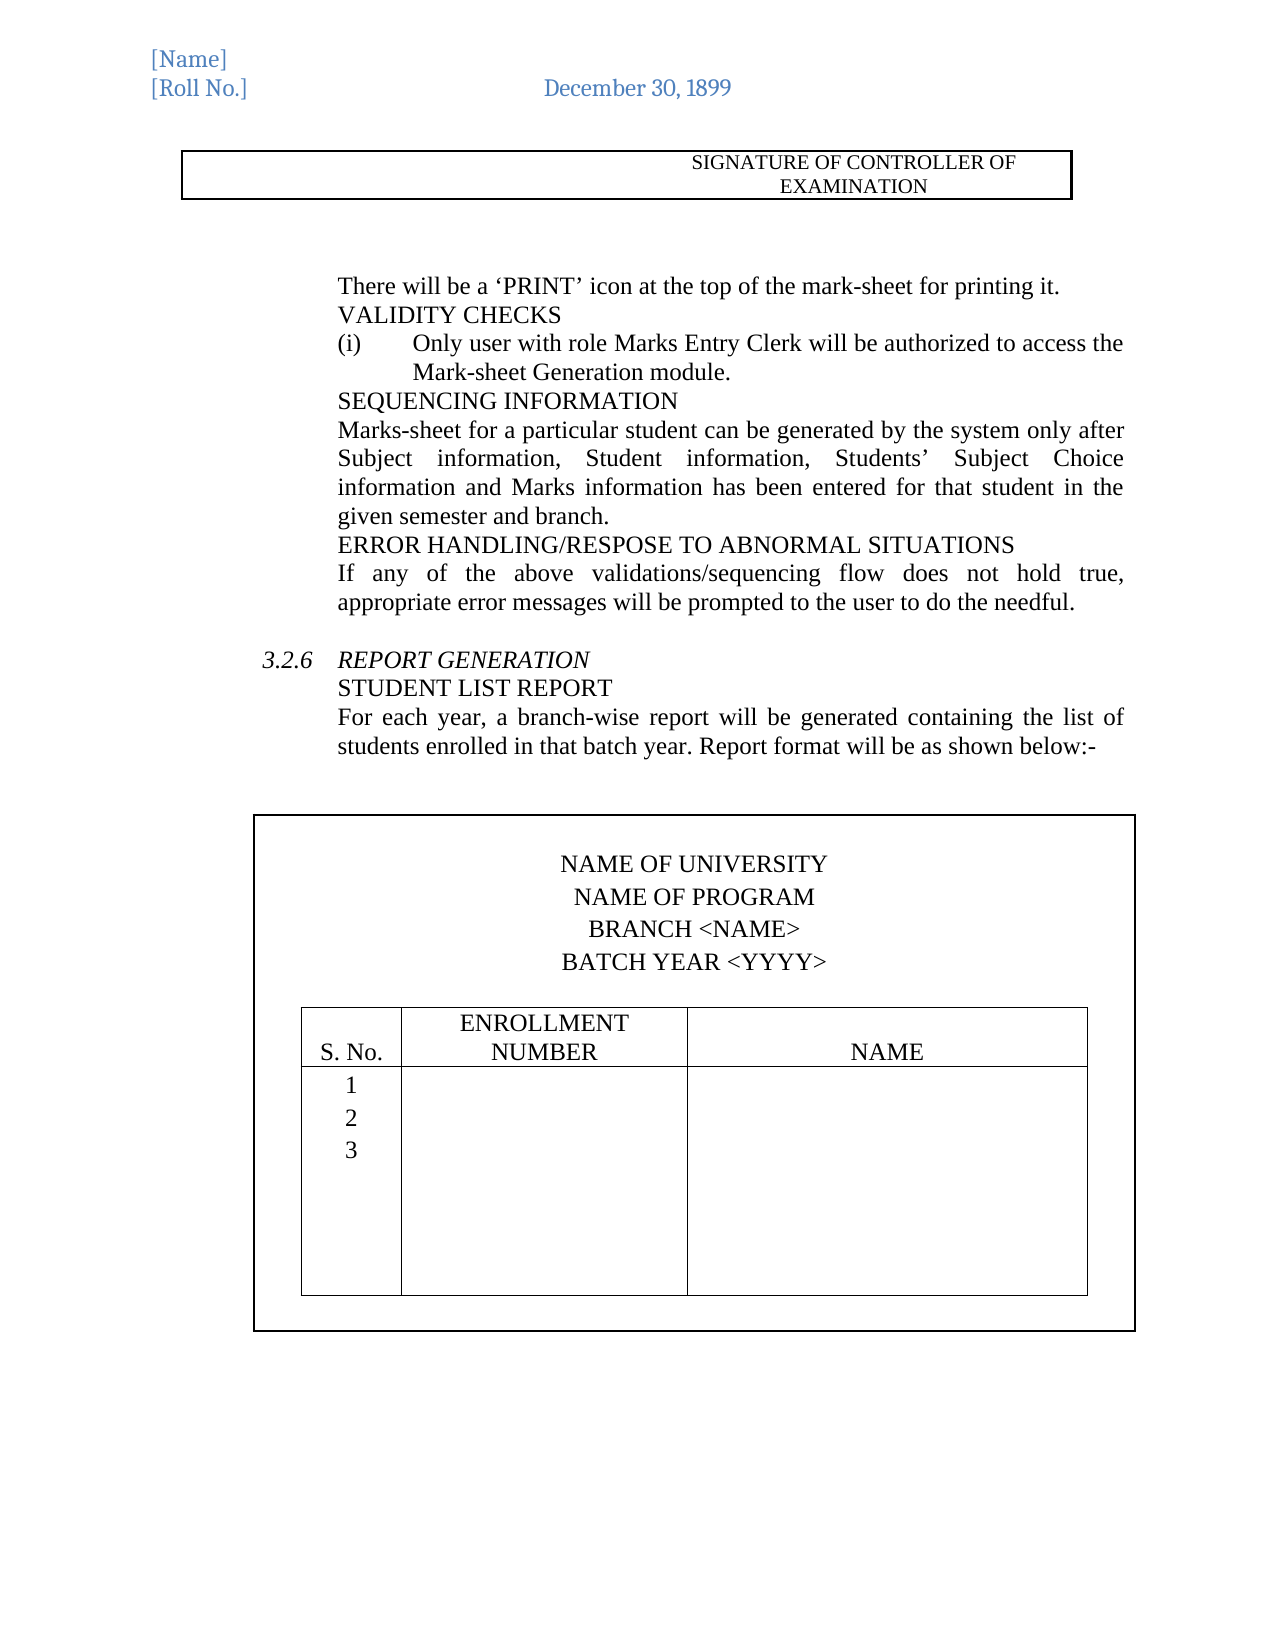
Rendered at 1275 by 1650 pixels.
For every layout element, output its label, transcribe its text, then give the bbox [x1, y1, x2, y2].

table_cell [688, 1067, 1087, 1098]
table_cell [1088, 1007, 1134, 1066]
table_cell [402, 1263, 687, 1295]
table_cell [255, 878, 301, 910]
table_cell [160, 1099, 253, 1131]
table_cell [1136, 1131, 1235, 1164]
table_cell [1136, 1099, 1235, 1131]
table_cell [1046, 200, 1071, 224]
table_cell [1088, 1131, 1134, 1164]
table_cell [255, 1197, 301, 1230]
table_cell NAME OF PROGRAM [301, 878, 1087, 910]
table_cell [277, 152, 436, 198]
table_cell [160, 1197, 253, 1230]
table_cell [661, 200, 790, 224]
table_cell [160, 150, 181, 198]
table_cell [402, 1197, 687, 1230]
table_cell [687, 816, 1087, 845]
table_cell [541, 152, 661, 198]
table_cell [401, 1296, 687, 1330]
table_cell [255, 1099, 301, 1131]
table_cell [688, 1263, 1087, 1295]
list SEQUENCING INFORMATION [262, 386, 1125, 415]
table_cell 2 [302, 1099, 401, 1131]
table_cell [302, 1197, 401, 1230]
table_cell [1136, 910, 1235, 943]
table_cell [1088, 1164, 1134, 1197]
table_cell [1046, 152, 1070, 198]
list For each year, a branch-wise report will be generated containing the list of students enrolled in that batch year. Report format will be as shown below:- [337, 702, 1125, 760]
table_cell [688, 1164, 1087, 1197]
table_cell [255, 1263, 301, 1295]
table_cell [1136, 976, 1235, 1007]
table_cell [1087, 943, 1134, 976]
table_cell [302, 1164, 401, 1197]
table_cell BATCH YEAR <YYYY> [301, 943, 1087, 976]
table_cell [402, 1067, 687, 1098]
table_cell [255, 1131, 301, 1164]
table_cell [401, 976, 687, 1007]
table_cell [160, 1330, 253, 1361]
table_cell [541, 200, 661, 224]
table_cell [687, 976, 1087, 1007]
table_cell [160, 878, 253, 910]
table_cell [688, 1099, 1087, 1131]
table_cell [1136, 1295, 1235, 1330]
table_cell [160, 198, 182, 224]
table_cell [255, 976, 301, 1007]
table_cell [436, 152, 541, 198]
table_cell [1087, 976, 1134, 1007]
table_cell [1071, 198, 1093, 224]
table_cell [160, 1230, 253, 1263]
list STUDENT LIST REPORT [337, 673, 1125, 702]
table_cell [160, 943, 253, 976]
table_cell [255, 1230, 301, 1263]
table_cell ENROLLMENT NUMBER [402, 1008, 687, 1066]
table_cell [1136, 1263, 1235, 1295]
table_cell NAME [688, 1008, 1087, 1066]
table_cell [182, 200, 207, 224]
table_cell [402, 1230, 687, 1263]
table_header [1087, 781, 1135, 813]
table_cell [1088, 1263, 1134, 1295]
table_cell [687, 1296, 1087, 1330]
table_cell [1136, 1164, 1235, 1197]
list There will be a ‘PRINT’ icon at the top of the mark-sheet for printing it. [262, 271, 1125, 300]
table_cell [687, 1332, 1087, 1361]
table_cell [1136, 943, 1235, 976]
table_cell [160, 976, 253, 1007]
table_cell [160, 1131, 253, 1164]
table_cell 3 [302, 1131, 401, 1164]
table_cell [688, 1230, 1087, 1263]
list Only user with role Marks Entry Clerk will be authorized to access the Mark-sheet Generation module. [337, 328, 1125, 386]
table_cell [1136, 1197, 1235, 1230]
table_cell [1087, 878, 1134, 910]
table_cell [1136, 845, 1235, 877]
list ERROR HANDLING/RESPOSE TO ABNORMAL SITUATIONS [262, 530, 1125, 558]
list REPORT GENERATION [262, 645, 1125, 673]
table_cell [302, 1263, 401, 1295]
table_cell [301, 1332, 401, 1361]
table_cell BRANCH <NAME> [301, 910, 1087, 943]
table_cell SIGNATURE OF CONTROLLER OF EXAMINATION [661, 152, 1046, 198]
table_cell [160, 1066, 253, 1098]
table_cell [277, 200, 436, 224]
table_cell [939, 200, 1046, 224]
table_header [301, 781, 401, 813]
table_header [1135, 781, 1235, 813]
table_cell [1136, 814, 1235, 845]
table_header [401, 781, 687, 813]
table_cell [1087, 816, 1134, 845]
table_cell [1087, 845, 1134, 877]
table_cell [255, 1164, 301, 1197]
table_cell [402, 1099, 687, 1131]
table_header [687, 781, 1087, 813]
table_cell [688, 1131, 1087, 1164]
table_cell [1087, 910, 1134, 943]
table_cell [1073, 150, 1093, 198]
table_cell [790, 200, 879, 224]
table_cell [254, 1332, 301, 1361]
table_cell [207, 152, 277, 198]
table_cell [1136, 1230, 1235, 1263]
table_cell [301, 976, 401, 1007]
table_cell [255, 910, 301, 943]
table_cell [1136, 1007, 1235, 1066]
table_cell [1136, 1066, 1235, 1098]
table_cell 1 [302, 1067, 401, 1098]
list If any of the above validations/sequencing flow does not hold true, appropriate error messages will be prompted to the user to do the needful. [337, 558, 1125, 616]
table_cell [436, 200, 541, 224]
table_cell [879, 200, 939, 224]
table_cell NAME OF UNIVERSITY [301, 845, 1087, 877]
table_cell [255, 1295, 301, 1330]
table_cell [160, 1263, 253, 1295]
table_header [254, 781, 301, 813]
table_cell [183, 152, 207, 198]
table_cell [1135, 1330, 1235, 1361]
table_cell [255, 943, 301, 976]
table_cell [160, 1007, 253, 1066]
table_cell [160, 814, 253, 845]
list Marks-sheet for a particular student can be generated by the system only after Subject information, Student information, Students’ Subject Choice information and Marks information has been entered for that student in the given semester and branch. [337, 415, 1125, 530]
table_header [160, 781, 253, 813]
table_cell [1087, 1332, 1135, 1361]
table_cell [160, 1164, 253, 1197]
table_cell [160, 1295, 253, 1330]
table_cell [160, 910, 253, 943]
table_cell [402, 1164, 687, 1197]
table_cell [301, 1296, 401, 1330]
table_cell S. No. [302, 1008, 401, 1066]
table_cell [402, 1131, 687, 1164]
table_cell [207, 200, 277, 224]
table_cell [255, 845, 301, 877]
table_cell [255, 1007, 301, 1066]
table_cell [302, 1230, 401, 1263]
table_cell [160, 845, 253, 877]
table_cell [1136, 878, 1235, 910]
table_cell [301, 816, 401, 845]
table_cell [255, 816, 301, 845]
table_cell [401, 816, 687, 845]
table_cell [1088, 1230, 1134, 1263]
table_cell [688, 1197, 1087, 1230]
table_cell [1088, 1197, 1134, 1230]
table_cell [1088, 1066, 1134, 1098]
table_cell [1088, 1099, 1134, 1131]
table_cell [401, 1332, 687, 1361]
list VALIDITY CHECKS [262, 300, 1125, 328]
table_cell [1087, 1295, 1134, 1330]
table_cell [255, 1066, 301, 1098]
